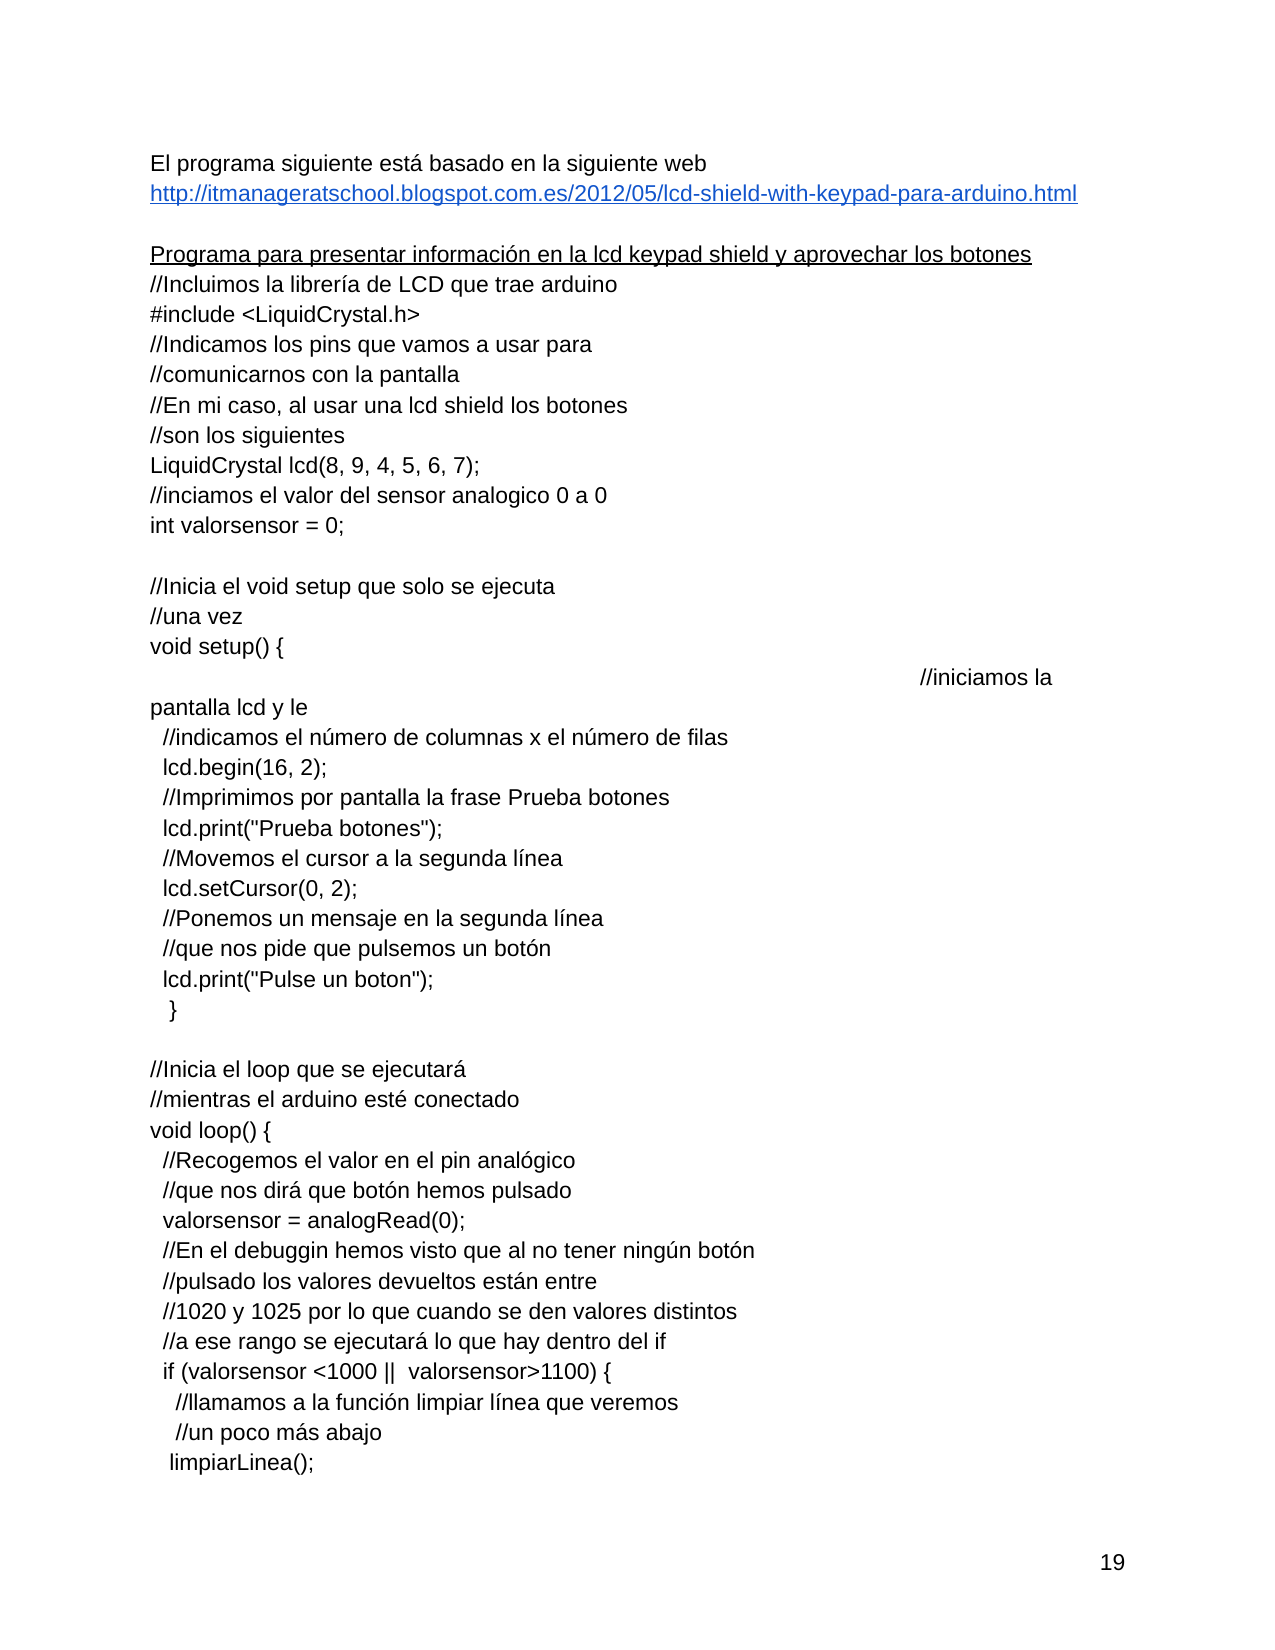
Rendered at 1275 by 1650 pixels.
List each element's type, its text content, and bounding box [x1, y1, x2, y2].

text //Inicia el void setup que solo se ejecuta [150, 573, 1125, 599]
text valorsensor = analogRead(0); [150, 1207, 1125, 1234]
text //a ese rango se ejecutará lo que hay dentro del if [150, 1328, 1125, 1354]
text //pulsado los valores devueltos están entre [150, 1268, 1125, 1294]
text //Indicamos los pins que vamos a usar para [150, 331, 1125, 358]
text //un poco más abajo [150, 1419, 1125, 1445]
text #include <LiquidCrystal.h> [150, 301, 1125, 327]
text //En mi caso, al usar una lcd shield los botones [150, 392, 1125, 418]
text //Ponemos un mensaje en la segunda línea [150, 905, 1125, 932]
text //una vez [150, 603, 1125, 629]
text http://itmanageratschool.blogspot.com.es/2012/05/lcd-shield-with-keypad-para-arduino.html [150, 180, 1125, 207]
text lcd.print("Prueba botones"); [150, 814, 1125, 841]
text //mientras el arduino esté conectado [150, 1086, 1125, 1113]
text El programa siguiente está basado en la siguiente web [150, 150, 1125, 176]
text //inciamos el valor del sensor analogico 0 a 0 [150, 482, 1125, 509]
text //En el debuggin hemos visto que al no tener ningún botón [150, 1237, 1125, 1264]
text //Incluimos la librería de LCD que trae arduino [150, 271, 1125, 297]
text //Recogemos el valor en el pin analógico [150, 1147, 1125, 1173]
text //iniciamos la pantalla lcd y le [150, 663, 1125, 720]
text } [150, 996, 1125, 1022]
text limpiarLinea(); [150, 1449, 1125, 1475]
text lcd.setCursor(0, 2); [150, 875, 1125, 901]
text lcd.print("Pulse un boton"); [150, 966, 1125, 992]
text int valorsensor = 0; [150, 512, 1125, 539]
text //comunicarnos con la pantalla [150, 361, 1125, 388]
text //que nos dirá que botón hemos pulsado [150, 1177, 1125, 1203]
text if (valorsensor <1000 || valorsensor>1100) { [150, 1358, 1125, 1385]
text //Inicia el loop que se ejecutará [150, 1056, 1125, 1083]
text //Imprimimos por pantalla la frase Prueba botones [150, 784, 1125, 811]
text Programa para presentar información en la lcd keypad shield y aprovechar los botones [150, 241, 1125, 267]
text //llamamos a la función limpiar línea que veremos [150, 1388, 1125, 1415]
text void loop() { [150, 1117, 1125, 1143]
text //son los siguientes [150, 422, 1125, 448]
text //que nos pide que pulsemos un botón [150, 935, 1125, 962]
text //1020 y 1025 por lo que cuando se den valores distintos [150, 1298, 1125, 1324]
text //Movemos el cursor a la segunda línea [150, 845, 1125, 871]
text LiquidCrystal lcd(8, 9, 4, 5, 6, 7); [150, 452, 1125, 478]
text //indicamos el número de columnas x el número de filas [150, 724, 1125, 750]
text lcd.begin(16, 2); [150, 754, 1125, 781]
text void setup() { [150, 633, 1125, 660]
